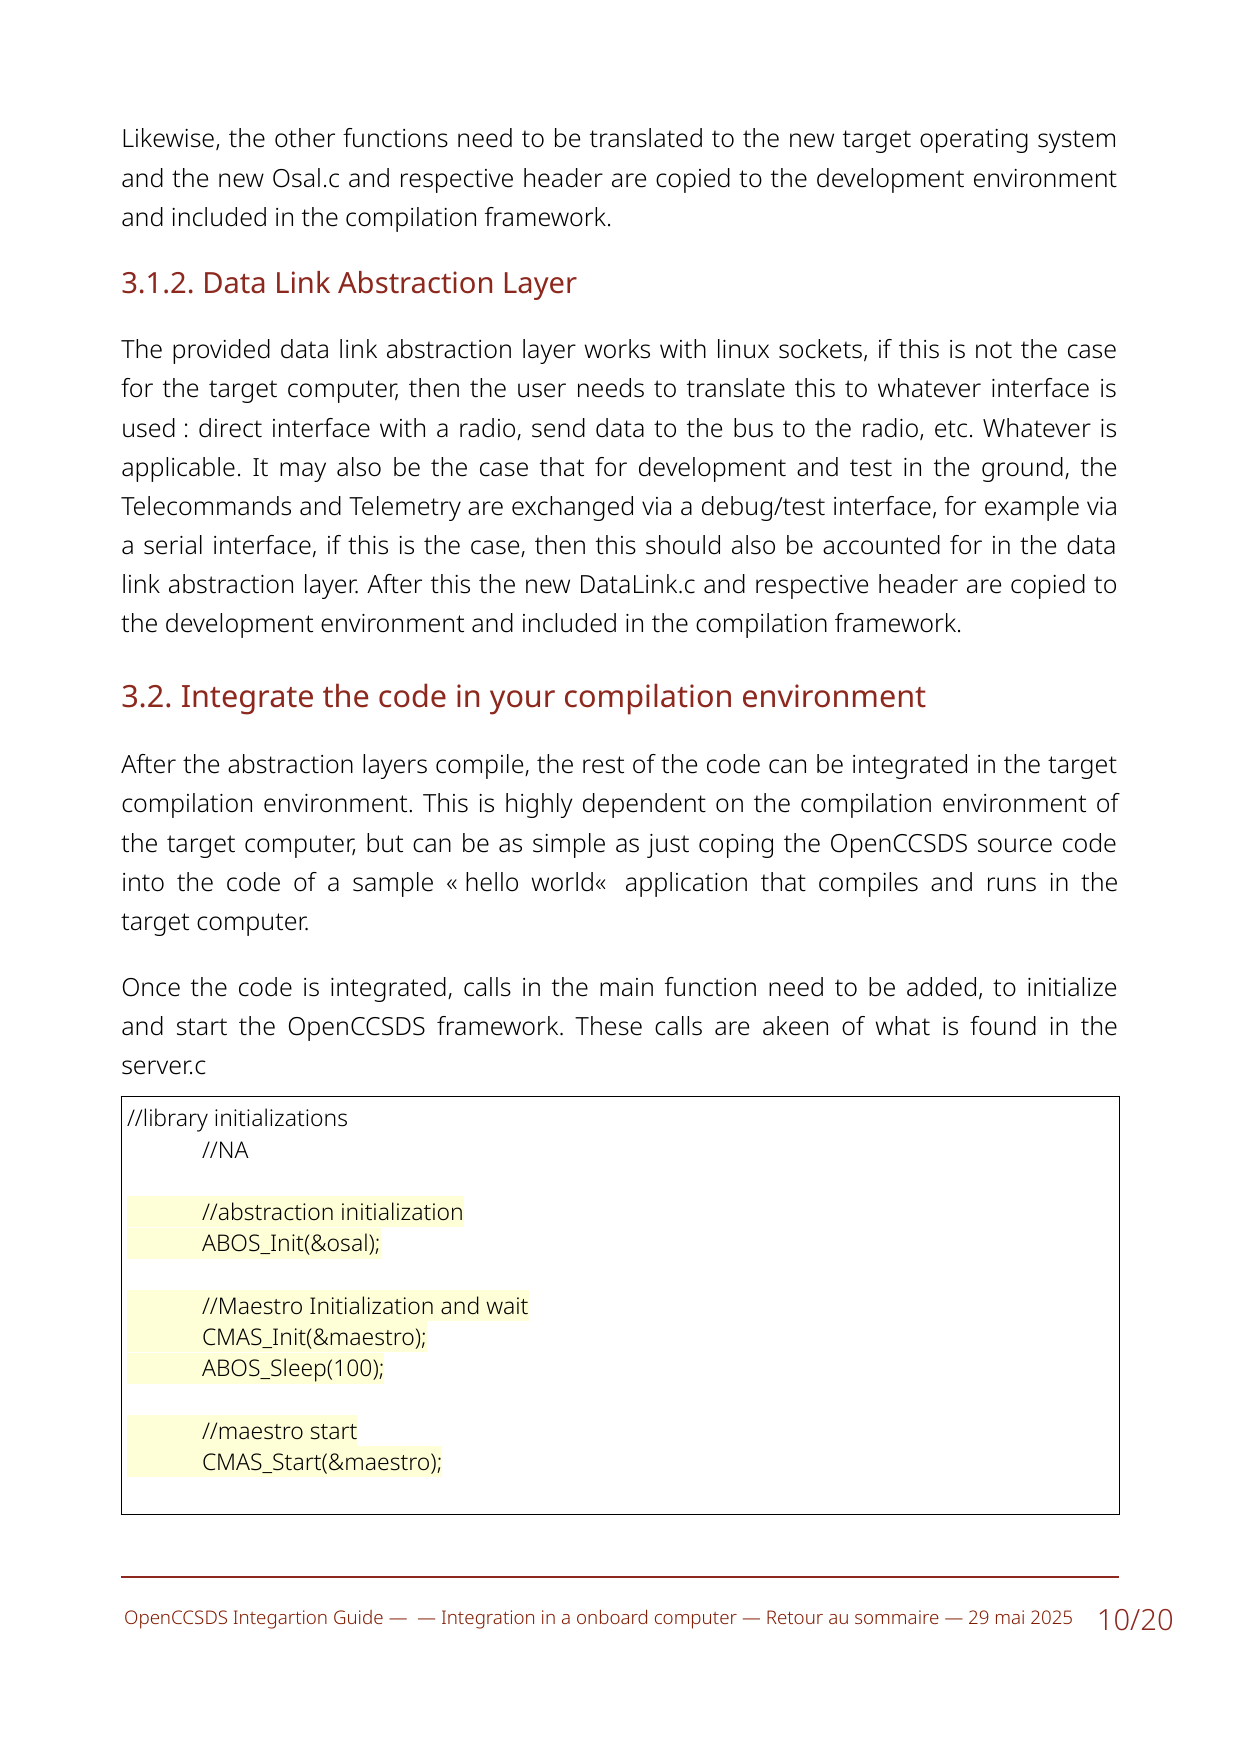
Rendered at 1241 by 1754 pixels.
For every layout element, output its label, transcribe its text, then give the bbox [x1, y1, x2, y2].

text Likewise, the other functions need to be translated to the new target operating system and the new Osal.c and respective header are copied to the development environment and included in the compilation framework. [121, 121, 1119, 233]
subtitle Integrate the code in your compilation environment [121, 675, 1119, 717]
text After the abstraction layers compile, the rest of the code can be integrated in the target compilation environment. This is highly dependent on the compilation environment of the target computer, but can be as simple as just coping the OpenCCSDS source code into the code of a sample « hello world« application that compiles and runs in the target computer. [121, 747, 1119, 938]
text Once the code is integrated, calls in the main function need to be added, to initialize and start the OpenCCSDS framework. These calls are akeen of what is found in the server.c [121, 969, 1119, 1082]
text The provided data link abstraction layer works with linux sockets, if this is not the case for the target computer, then the user needs to translate this to whatever interface is used : direct interface with a radio, send data to the bus to the radio, etc. Whatever is applicable. It may also be the case that for development and test in the ground, the Telecommands and Telemetry are exchanged via a debug/test interface, for example via a serial interface, if this is the case, then this should also be accounted for in the data link abstraction layer. After this the new DataLink.c and respective header are copied to the development environment and included in the compilation framework. [121, 332, 1119, 640]
subtitle Data Link Abstraction Layer [121, 262, 1119, 302]
table_header //library initializations //NA //abstraction initialization ABOS_Init(&osal); //Maestro Initialization and wait CMAS_Init(&maestro); ABOS_Sleep(100); //maestro start CMAS_Start(&maestro); [122, 1097, 1119, 1514]
